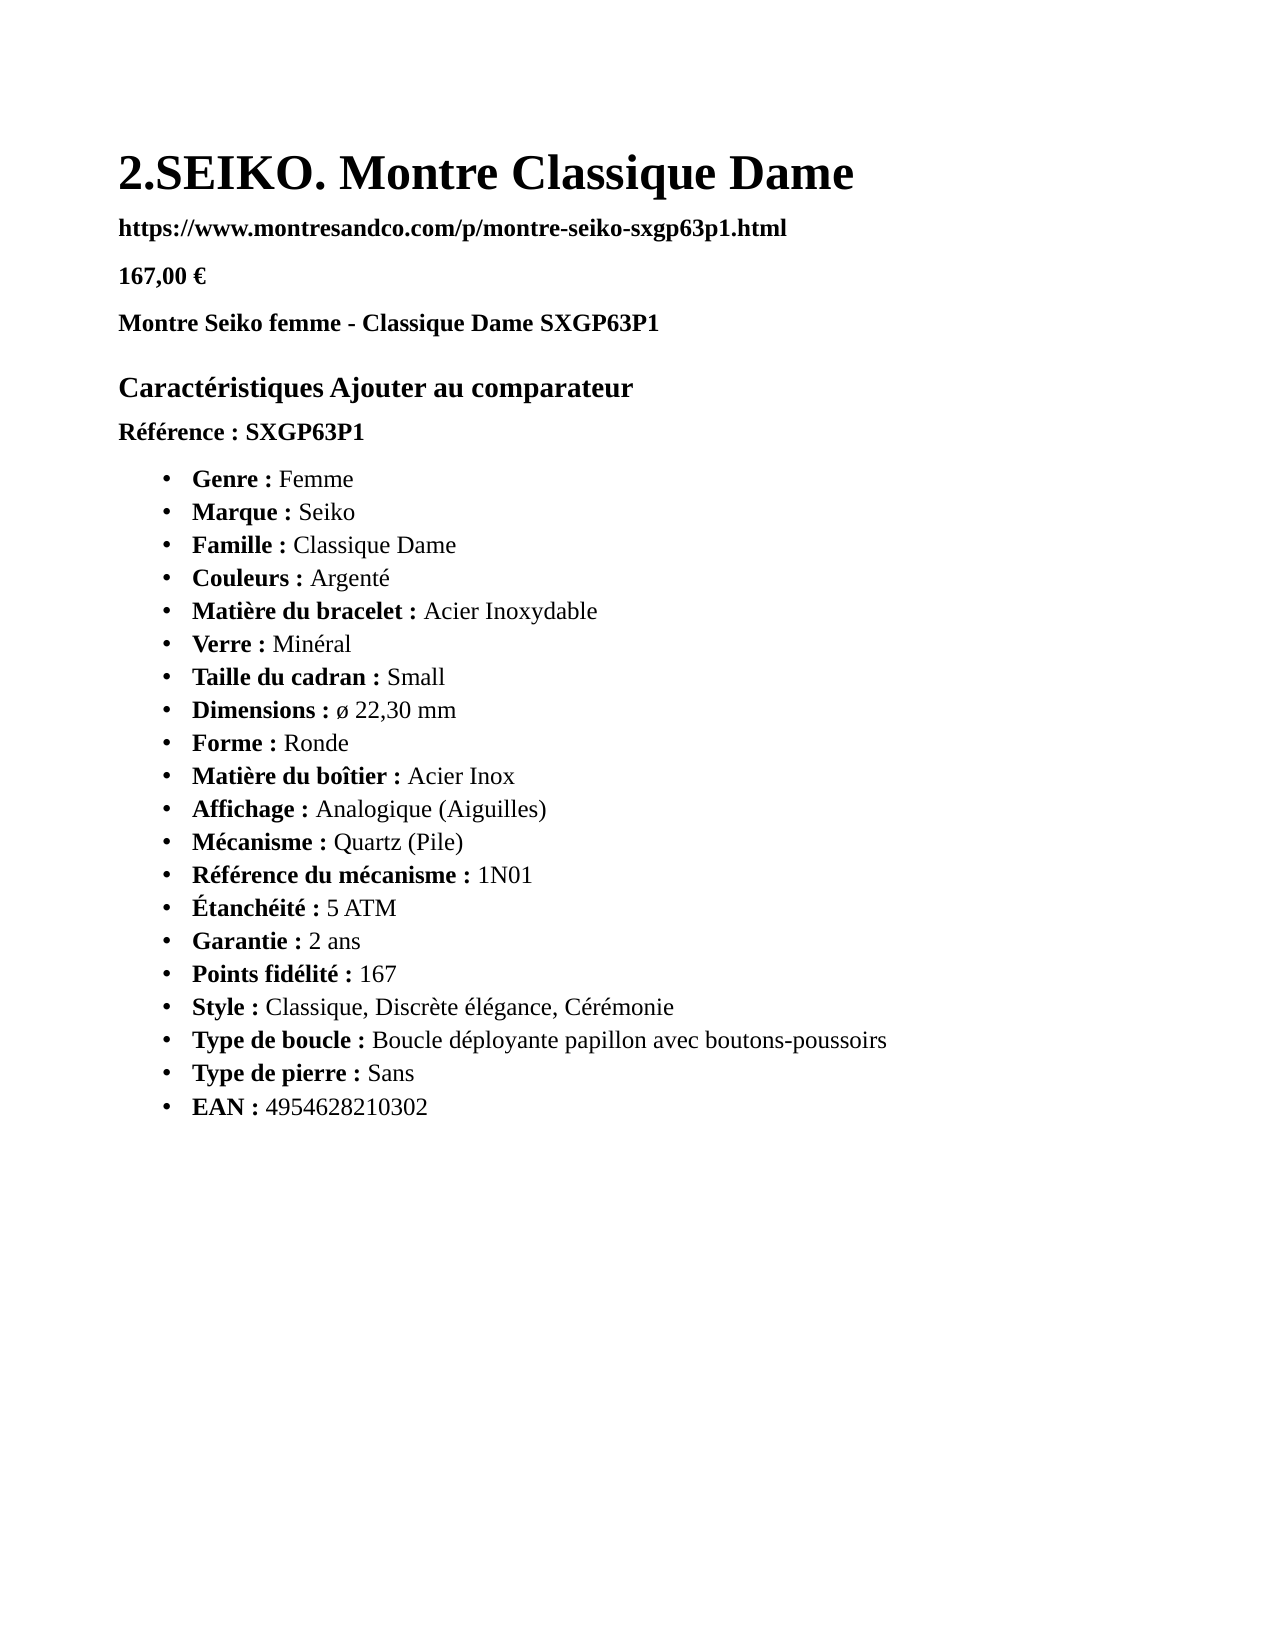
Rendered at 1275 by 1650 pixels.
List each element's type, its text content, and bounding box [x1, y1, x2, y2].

list Taille du cadran : Small [162, 662, 1157, 691]
list Matière du boîtier : Acier Inox [162, 761, 1157, 790]
list Famille : Classique Dame [162, 530, 1157, 559]
list Garantie : 2 ans [162, 926, 1157, 955]
list Style : Classique, Discrète élégance, Cérémonie [162, 992, 1157, 1021]
list Points fidélité : 167 [162, 959, 1157, 988]
list Type de boucle : Boucle déployante papillon avec boutons-poussoirs [162, 1026, 1157, 1054]
list Genre : Femme [162, 464, 1157, 493]
list Verre : Minéral [162, 629, 1157, 658]
list Dimensions : ø 22,30 mm [162, 695, 1157, 724]
list Forme : Ronde [162, 728, 1157, 757]
text 167,00 € [118, 261, 1157, 289]
list Marque : Seiko [162, 497, 1157, 526]
list Type de pierre : Sans [162, 1058, 1157, 1087]
list Couleurs : Argenté [162, 563, 1157, 592]
text Montre Seiko femme - Classique Dame SXGP63P1 [118, 308, 1157, 337]
text Référence : SXGP63P1 [118, 417, 1157, 445]
list EAN : 4954628210302 [162, 1092, 1157, 1120]
subtitle 2.SEIKO. Montre Classique Dame [118, 143, 1157, 201]
subtitle Caractéristiques Ajouter au comparateur [118, 371, 1157, 404]
list Mécanisme : Quartz (Pile) [162, 827, 1157, 856]
list Étanchéité : 5 ATM [162, 893, 1157, 922]
list Affichage : Analogique (Aiguilles) [162, 794, 1157, 823]
text https://www.montresandco.com/p/montre-seiko-sxgp63p1.html [118, 213, 1157, 242]
list Référence du mécanisme : 1N01 [162, 860, 1157, 889]
list Matière du bracelet : Acier Inoxydable [162, 596, 1157, 625]
